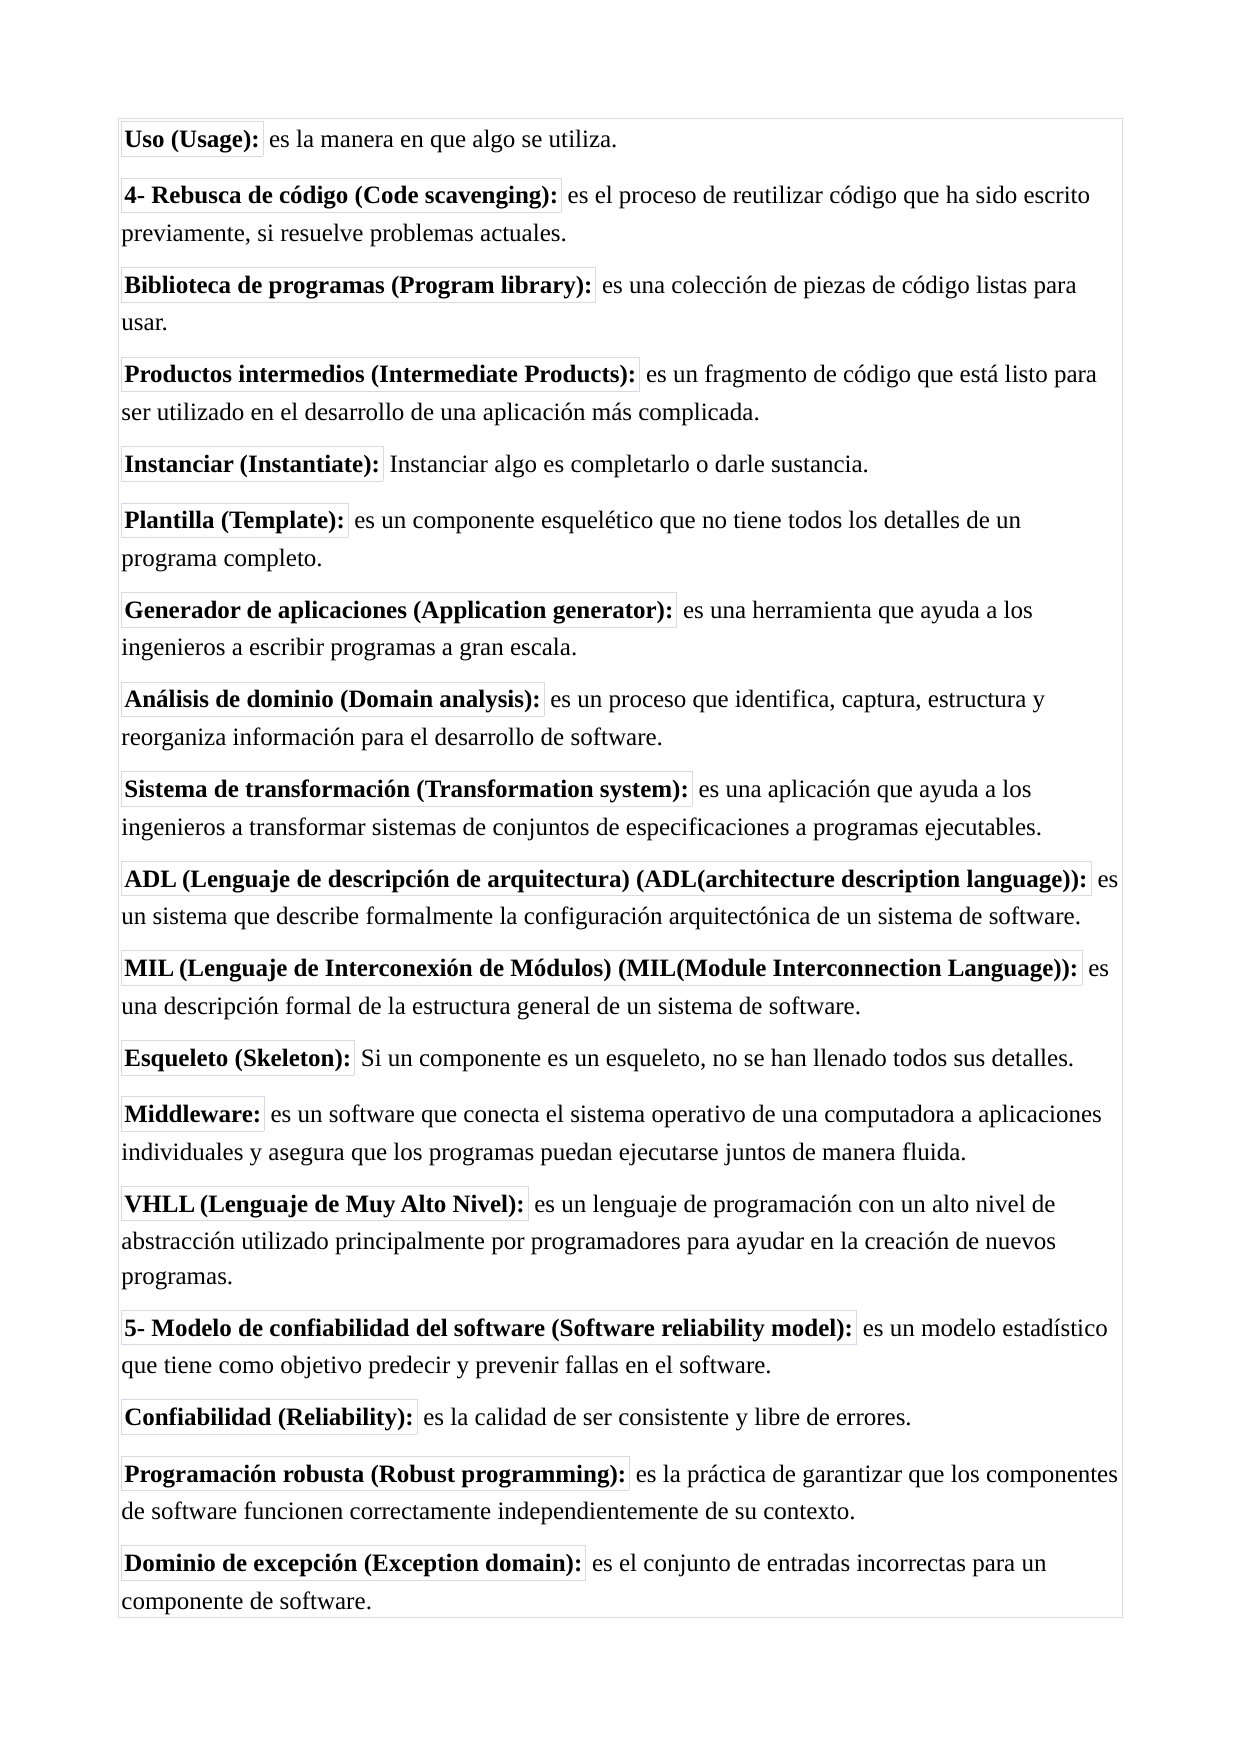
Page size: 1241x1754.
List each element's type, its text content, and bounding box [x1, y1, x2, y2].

text Generador de aplicaciones (Application generator): es una herramienta que ayuda a los ingenieros a escribir programas a gran escala. [119, 589, 1122, 661]
text Plantilla (Template): es un componente esquelético que no tiene todos los detalles de un programa completo. [119, 499, 1122, 572]
text Middleware: es un software que conecta el sistema operativo de una computadora a aplicaciones individuales y asegura que los programas puedan ejecutarse juntos de manera fluida. [119, 1093, 1122, 1165]
text MIL (Lenguaje de Interconexión de Módulos) (MIL(Module Interconnection Language)): es una descripción formal de la estructura general de un sistema de software. [119, 947, 1122, 1019]
text 5- Modelo de confiabilidad del software (Software reliability model): es un modelo estadístico que tiene como objetivo predecir y prevenir fallas en el software. [119, 1307, 1122, 1379]
text Análisis de dominio (Domain analysis): es un proceso que identifica, captura, estructura y reorganiza información para el desarrollo de software. [119, 678, 1122, 751]
text Productos intermedios (Intermediate Products): es un fragmento de código que está listo para ser utilizado en el desarrollo de una aplicación más complicada. [119, 353, 1122, 426]
text ADL (Lenguaje de descripción de arquitectura) (ADL(architecture description language)): es un sistema que describe formalmente la configuración arquitectónica de un sistema de software. [119, 858, 1122, 930]
text Programación robusta (Robust programming): es la práctica de garantizar que los componentes de software funcionen correctamente independientemente de su contexto. [119, 1453, 1122, 1525]
text Dominio de excepción (Exception domain): es el conjunto de entradas incorrectas para un componente de software. [119, 1542, 1122, 1617]
text 4- Rebusca de código (Code scavenging): es el proceso de reutilizar código que ha sido escrito previamente, si resuelve problemas actuales. [119, 174, 1122, 247]
text Sistema de transformación (Transformation system): es una aplicación que ayuda a los ingenieros a transformar sistemas de conjuntos de especificaciones a programas ejecutables. [119, 768, 1122, 840]
text Instanciar (Instantiate): Instanciar algo es completarlo o darle sustancia. [119, 443, 1122, 481]
text Biblioteca de programas (Program library): es una colección de piezas de código listas para usar. [119, 264, 1122, 336]
text Confiabilidad (Reliability): es la calidad de ser consistente y libre de errores. [119, 1396, 1122, 1434]
text Esqueleto (Skeleton): Si un componente es un esqueleto, no se han llenado todos sus detalles. [119, 1037, 1122, 1075]
text VHLL (Lenguaje de Muy Alto Nivel): es un lenguaje de programación con un alto nivel de abstracción utilizado principalmente por programadores para ayudar en la creación de nuevos programas. [119, 1183, 1122, 1289]
text Uso (Usage): es la manera en que algo se utiliza. [119, 119, 1122, 156]
